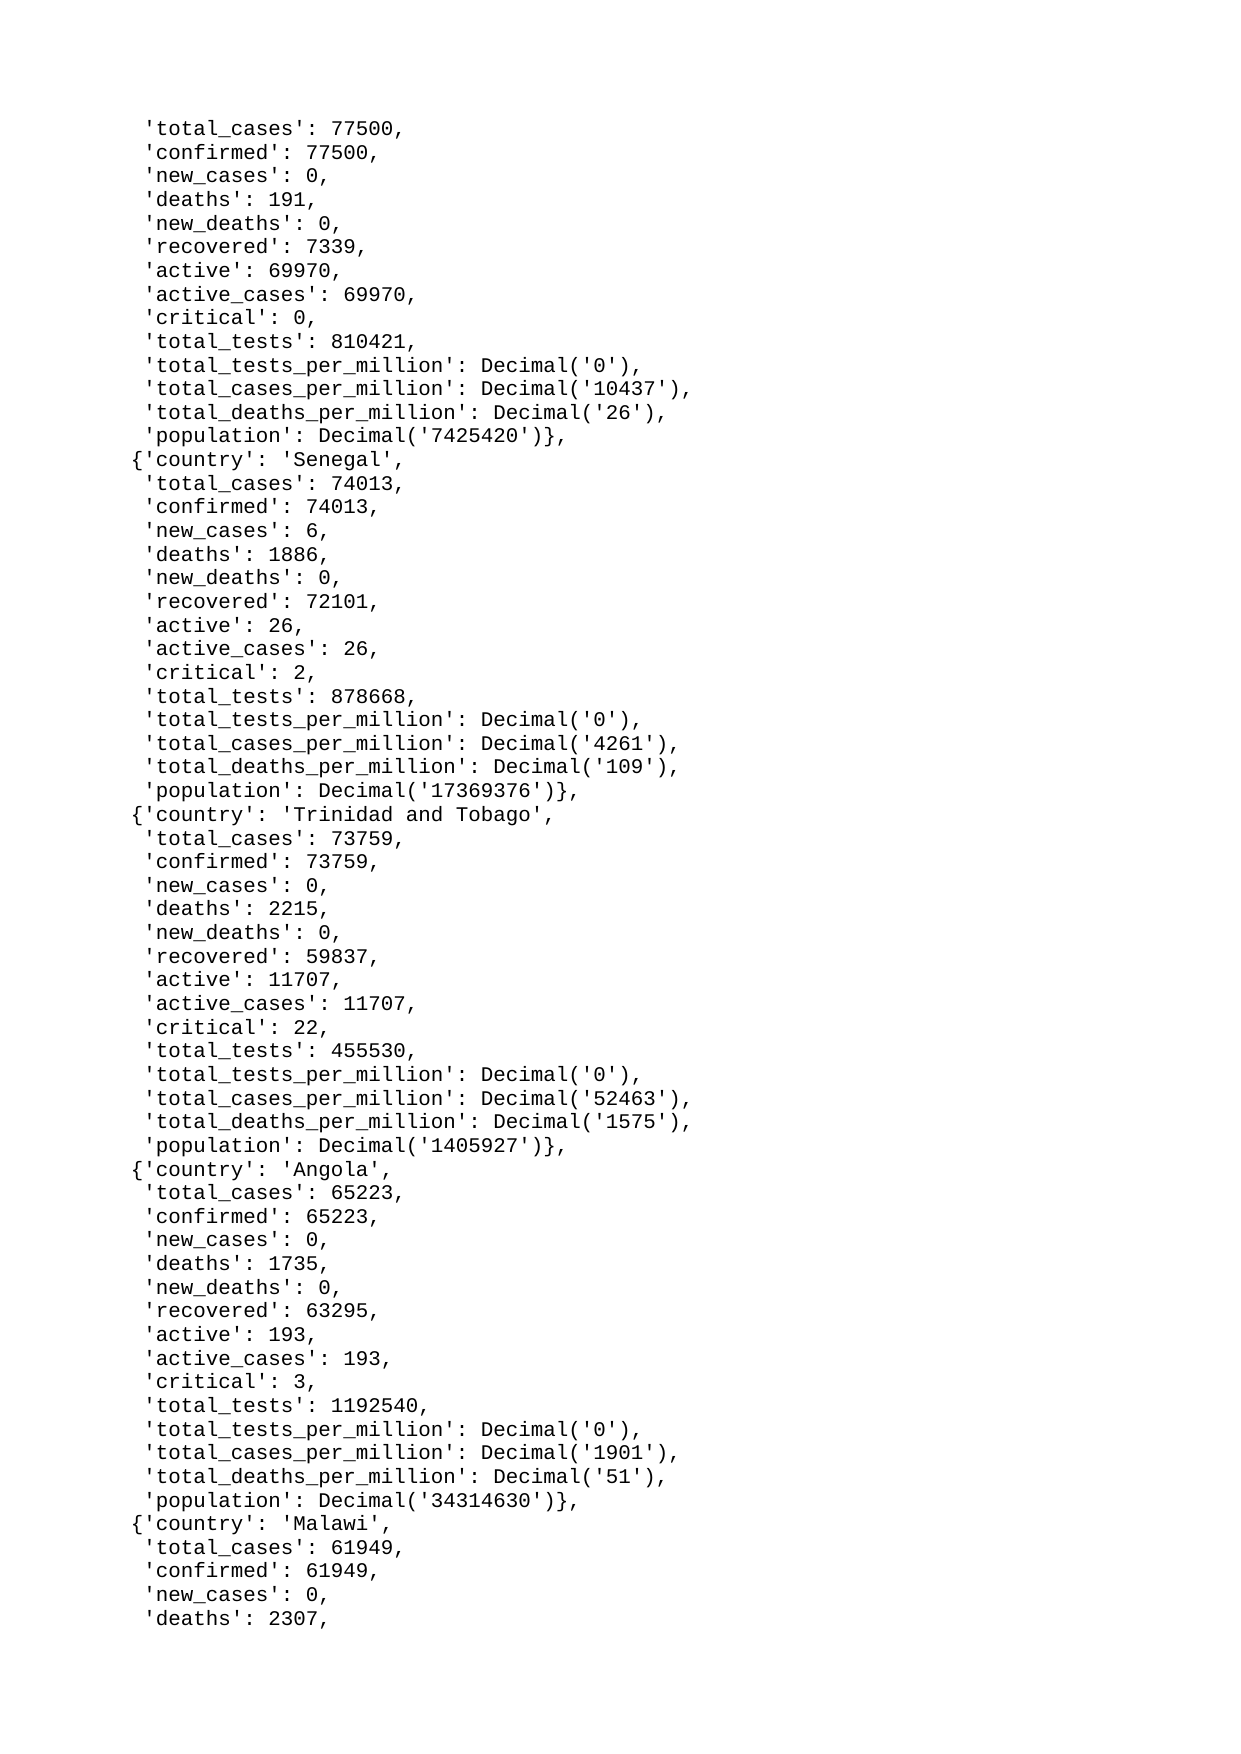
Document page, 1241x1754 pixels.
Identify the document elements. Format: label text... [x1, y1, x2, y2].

text 'population': Decimal('7425420')}, [118, 426, 1122, 449]
text 'new_cases': 0, [118, 875, 1122, 898]
text 'total_tests': 455530, [118, 1040, 1122, 1064]
text 'total_cases': 73759, [118, 827, 1122, 851]
text {'country': 'Angola', [118, 1158, 1122, 1182]
text 'total_cases_per_million': Decimal('52463'), [118, 1088, 1122, 1111]
text 'recovered': 72101, [118, 591, 1122, 615]
text 'new_deaths': 0, [118, 1277, 1122, 1300]
text 'recovered': 63295, [118, 1300, 1122, 1324]
text 'new_cases': 0, [118, 165, 1122, 189]
text 'total_tests': 810421, [118, 331, 1122, 354]
text 'population': Decimal('17369376')}, [118, 780, 1122, 804]
text 'total_cases_per_million': Decimal('1901'), [118, 1442, 1122, 1466]
text 'active': 69970, [118, 260, 1122, 284]
text 'active': 26, [118, 615, 1122, 638]
text 'total_deaths_per_million': Decimal('51'), [118, 1466, 1122, 1489]
text 'recovered': 59837, [118, 946, 1122, 969]
text 'new_cases': 6, [118, 520, 1122, 544]
text 'active': 11707, [118, 969, 1122, 993]
text 'critical': 3, [118, 1371, 1122, 1395]
text 'deaths': 1735, [118, 1253, 1122, 1277]
text 'recovered': 7339, [118, 236, 1122, 260]
text 'deaths': 2215, [118, 898, 1122, 922]
text 'new_cases': 0, [118, 1584, 1122, 1608]
text 'active': 193, [118, 1324, 1122, 1348]
text 'total_cases': 74013, [118, 473, 1122, 496]
text 'critical': 22, [118, 1017, 1122, 1040]
text 'confirmed': 74013, [118, 496, 1122, 520]
text 'total_deaths_per_million': Decimal('109'), [118, 757, 1122, 780]
text 'new_deaths': 0, [118, 567, 1122, 591]
text 'deaths': 1886, [118, 544, 1122, 567]
text 'critical': 2, [118, 662, 1122, 686]
text 'population': Decimal('34314630')}, [118, 1489, 1122, 1513]
text 'total_tests_per_million': Decimal('0'), [118, 354, 1122, 378]
text 'total_tests_per_million': Decimal('0'), [118, 709, 1122, 733]
text {'country': 'Malawi', [118, 1513, 1122, 1537]
text 'total_cases_per_million': Decimal('4261'), [118, 733, 1122, 757]
text 'total_tests': 878668, [118, 686, 1122, 709]
text 'active_cases': 26, [118, 638, 1122, 662]
text 'new_deaths': 0, [118, 213, 1122, 236]
text 'total_cases': 65223, [118, 1182, 1122, 1206]
text 'critical': 0, [118, 307, 1122, 331]
text {'country': 'Senegal', [118, 449, 1122, 473]
text 'total_deaths_per_million': Decimal('1575'), [118, 1111, 1122, 1135]
text 'total_tests_per_million': Decimal('0'), [118, 1419, 1122, 1442]
text 'new_cases': 0, [118, 1229, 1122, 1253]
text 'total_deaths_per_million': Decimal('26'), [118, 402, 1122, 426]
text 'confirmed': 61949, [118, 1561, 1122, 1584]
text 'population': Decimal('1405927')}, [118, 1135, 1122, 1158]
text 'active_cases': 69970, [118, 284, 1122, 307]
text 'active_cases': 193, [118, 1348, 1122, 1371]
text 'deaths': 2307, [118, 1608, 1122, 1631]
text 'total_tests': 1192540, [118, 1395, 1122, 1419]
text 'total_cases_per_million': Decimal('10437'), [118, 378, 1122, 402]
text 'confirmed': 77500, [118, 142, 1122, 165]
text 'confirmed': 65223, [118, 1206, 1122, 1229]
text 'confirmed': 73759, [118, 851, 1122, 875]
text 'total_cases': 77500, [118, 118, 1122, 142]
text 'deaths': 191, [118, 189, 1122, 213]
text 'total_cases': 61949, [118, 1537, 1122, 1561]
text 'active_cases': 11707, [118, 993, 1122, 1017]
text 'new_deaths': 0, [118, 922, 1122, 946]
text 'total_tests_per_million': Decimal('0'), [118, 1064, 1122, 1088]
text {'country': 'Trinidad and Tobago', [118, 804, 1122, 827]
